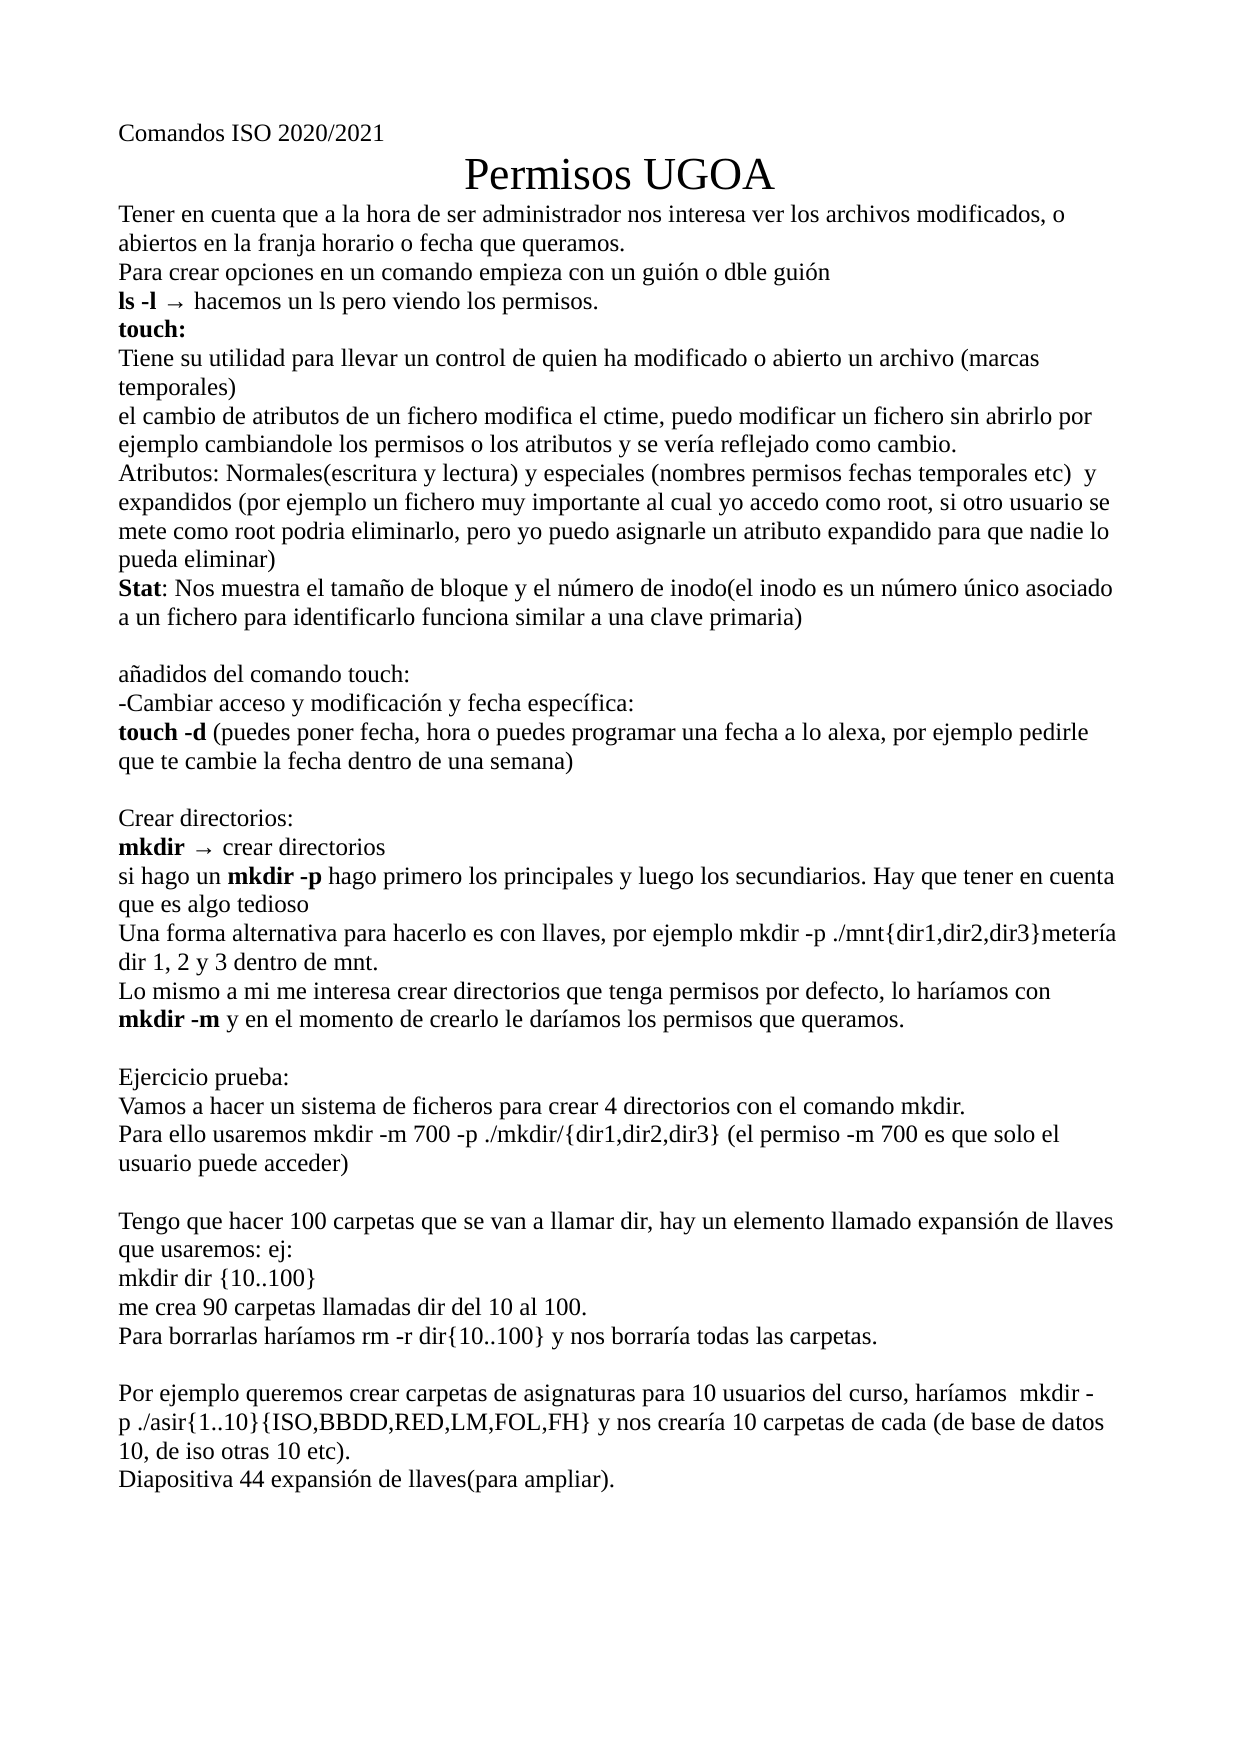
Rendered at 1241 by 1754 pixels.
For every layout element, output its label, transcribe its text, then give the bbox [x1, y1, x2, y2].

text Crear directorios: [118, 803, 1122, 832]
text touch -d (puedes poner fecha, hora o puedes programar una fecha a lo alexa, por ejemplo pedirle que te cambie la fecha dentro de una semana) [118, 717, 1122, 774]
text Tengo que hacer 100 carpetas que se van a llamar dir, hay un elemento llamado expansión de llaves que usaremos: ej: [118, 1206, 1122, 1263]
text Tiene su utilidad para llevar un control de quien ha modificado o abierto un archivo (marcas temporales) [118, 343, 1122, 401]
text Por ejemplo queremos crear carpetas de asignaturas para 10 usuarios del curso, haríamos mkdir -p ./asir{1..10}{ISO,BBDD,RED,LM,FOL,FH} y nos crearía 10 carpetas de cada (de base de datos 10, de iso otras 10 etc). [118, 1378, 1122, 1464]
text Ejercicio prueba: [118, 1062, 1122, 1091]
text mkdir dir {10..100} [118, 1263, 1122, 1292]
text el cambio de atributos de un fichero modifica el ctime, puedo modificar un fichero sin abrirlo por ejemplo cambiandole los permisos o los atributos y se vería reflejado como cambio. [118, 401, 1122, 458]
text Atributos: Normales(escritura y lectura) y especiales (nombres permisos fechas temporales etc) y expandidos (por ejemplo un fichero muy importante al cual yo accedo como root, si otro usuario se mete como root podria eliminarlo, pero yo puedo asignarle un atributo expandido para que nadie lo pueda eliminar) [118, 458, 1122, 573]
text touch: [118, 314, 1122, 343]
text Vamos a hacer un sistema de ficheros para crear 4 directorios con el comando mkdir. [118, 1091, 1122, 1119]
text me crea 90 carpetas llamadas dir del 10 al 100. [118, 1292, 1122, 1321]
text si hago un mkdir -p hago primero los principales y luego los secundiarios. Hay que tener en cuenta que es algo tedioso [118, 861, 1122, 918]
text mkdir → crear directorios [118, 832, 1122, 861]
text Para crear opciones en un comando empieza con un guión o dble guión [118, 257, 1122, 286]
text ls -l → hacemos un ls pero viendo los permisos. [118, 286, 1122, 314]
text añadidos del comando touch: [118, 659, 1122, 688]
text Comandos ISO 2020/2021 [118, 118, 1122, 147]
text Stat: Nos muestra el tamaño de bloque y el número de inodo(el inodo es un número único asociado a un fichero para identificarlo funciona similar a una clave primaria) [118, 573, 1122, 631]
text Permisos UGOA [118, 147, 1122, 199]
text Diapositiva 44 expansión de llaves(para ampliar). [118, 1464, 1122, 1493]
text Lo mismo a mi me interesa crear directorios que tenga permisos por defecto, lo haríamos con mkdir -m y en el momento de crearlo le daríamos los permisos que queramos. [118, 976, 1122, 1033]
text Para borrarlas haríamos rm -r dir{10..100} y nos borraría todas las carpetas. [118, 1321, 1122, 1349]
text Tener en cuenta que a la hora de ser administrador nos interesa ver los archivos modificados, o abiertos en la franja horario o fecha que queramos. [118, 199, 1122, 257]
text Una forma alternativa para hacerlo es con llaves, por ejemplo mkdir -p ./mnt{dir1,dir2,dir3}metería dir 1, 2 y 3 dentro de mnt. [118, 918, 1122, 976]
text -Cambiar acceso y modificación y fecha específica: [118, 688, 1122, 717]
text Para ello usaremos mkdir -m 700 -p ./mkdir/{dir1,dir2,dir3} (el permiso -m 700 es que solo el usuario puede acceder) [118, 1119, 1122, 1177]
